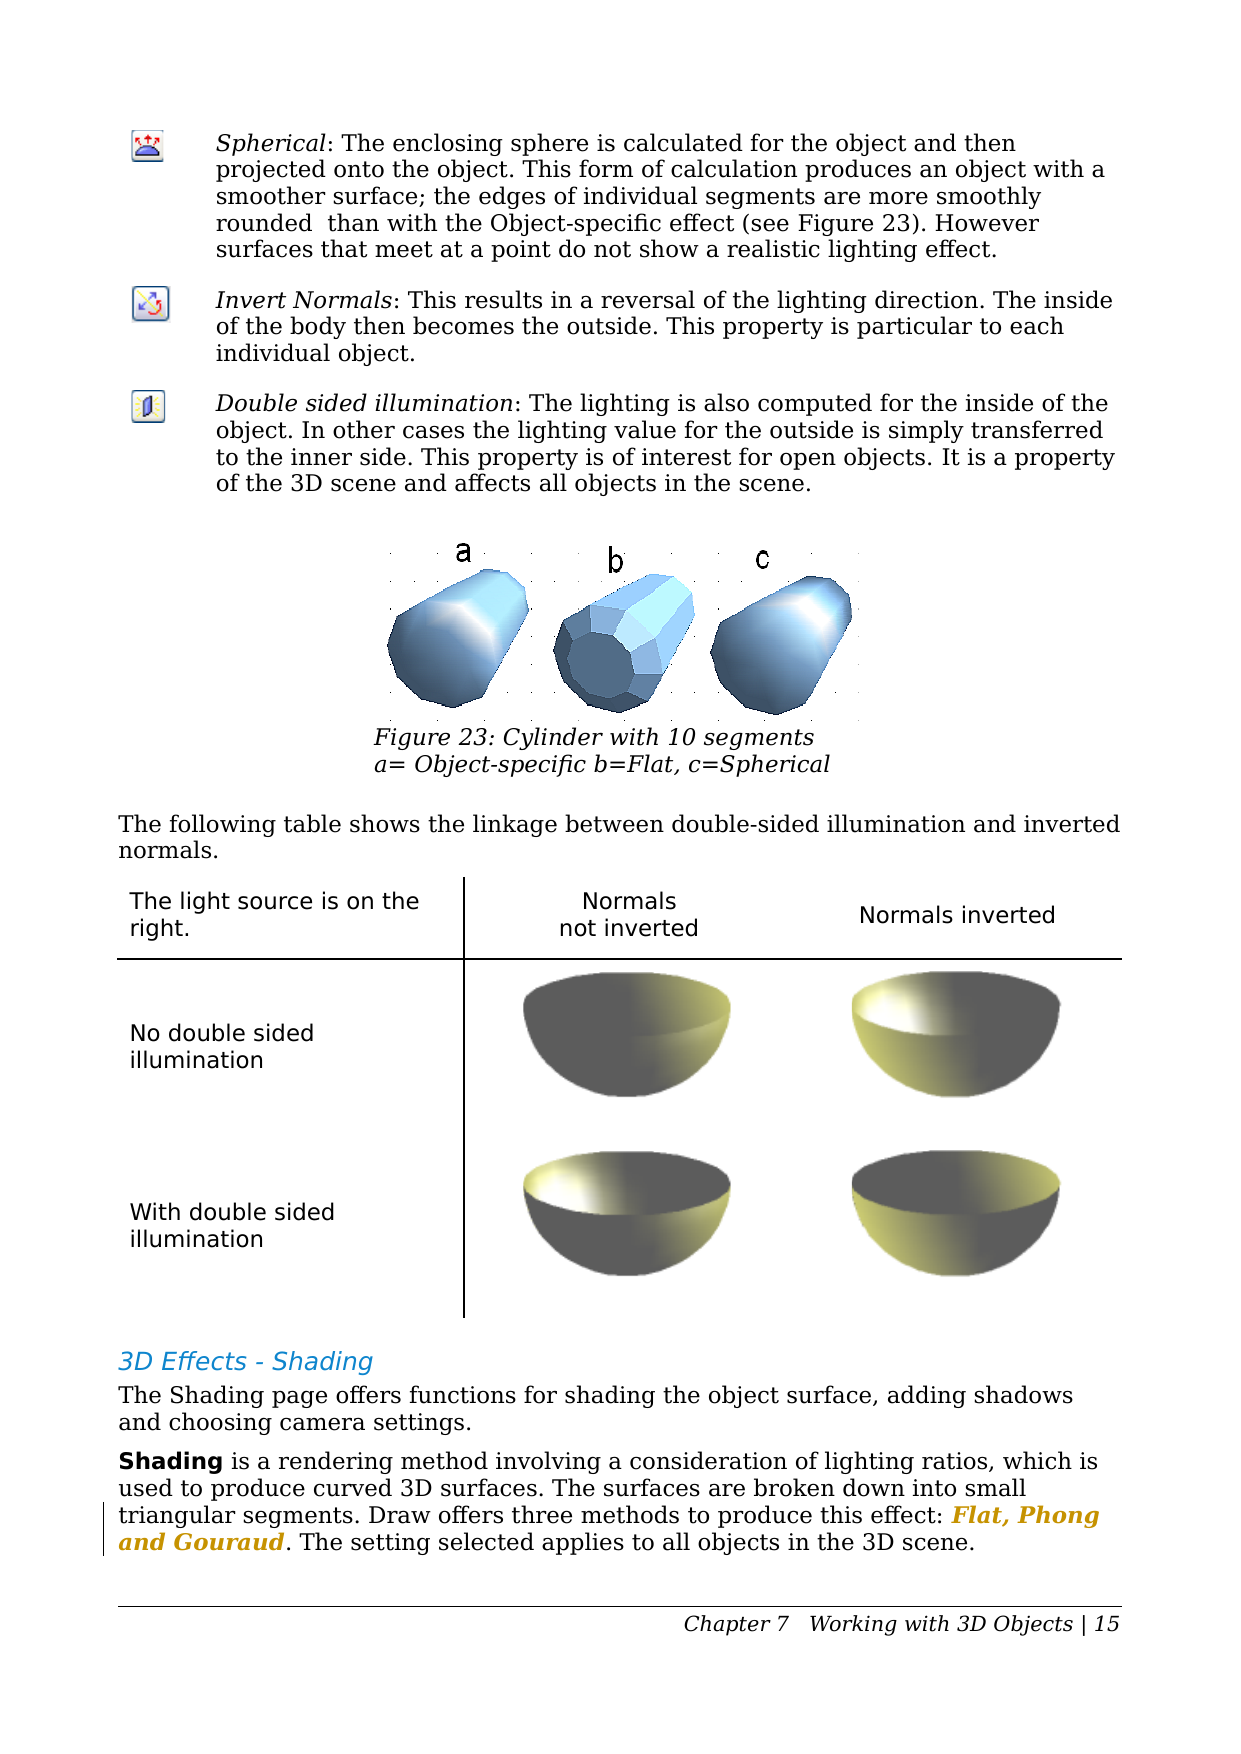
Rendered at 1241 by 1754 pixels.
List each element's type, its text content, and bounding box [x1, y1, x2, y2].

table_cell Spherical: The enclosing sphere is calculated for the object and then projected onto the object. This form of calculation produces an object with a smoother surface; the edges of individual segments are more smoothly rounded than with the Object-specific effect (see Figure 23). However surfaces that meet at a point do not show a realistic lighting effect. [201, 118, 1122, 275]
table_header The light source is on the right. [117, 877, 463, 958]
table_cell [117, 118, 201, 275]
table_cell With double sided illumination [117, 1139, 463, 1318]
table_cell [117, 275, 201, 378]
table_header Normals not inverted [465, 877, 793, 958]
table_header Normals inverted [793, 877, 1122, 958]
table_cell Double sided illumination: The lighting is also computed for the inside of the object. In other cases the lighting value for the outside is simply transferred to the inner side. This property is of interest for open objects. It is a property of the 3D scene and affects all objects in the scene. [201, 379, 1122, 521]
table_cell No double sided illumination [117, 960, 463, 1139]
text a= Object-specific b=Flat, c=Spherical [374, 751, 866, 778]
subtitle 3D Effects - Shading [118, 1347, 1122, 1376]
text The following table shows the linkage between double-sided illumination and inverted normals. [118, 811, 1122, 864]
picture [381, 533, 859, 725]
picture [131, 390, 166, 423]
text Shading is a rendering method involving a consideration of lighting ratios, which is used to produce curved 3D surfaces. The surfaces are broken down into small triangular segments. Draw offers three methods to produce this effect: Flat, Phong and Gouraud. The setting selected applies to all objects in the 3D scene. [118, 1448, 1122, 1556]
table_cell [793, 1139, 1122, 1318]
picture [131, 286, 171, 323]
text The Shading page offers functions for shading the object surface, adding shadows and choosing camera settings. [118, 1383, 1122, 1436]
table_cell [793, 960, 1122, 1139]
table_cell Invert Normals: This results in a reversal of the lighting direction. The inside of the body then becomes the outside. This property is particular to each individual object. [201, 275, 1122, 378]
table_cell [465, 1139, 793, 1318]
text Figure 23: Cylinder with 10 segments [374, 724, 866, 751]
table_cell [117, 379, 201, 521]
picture [131, 130, 164, 162]
table_cell [465, 960, 793, 1139]
